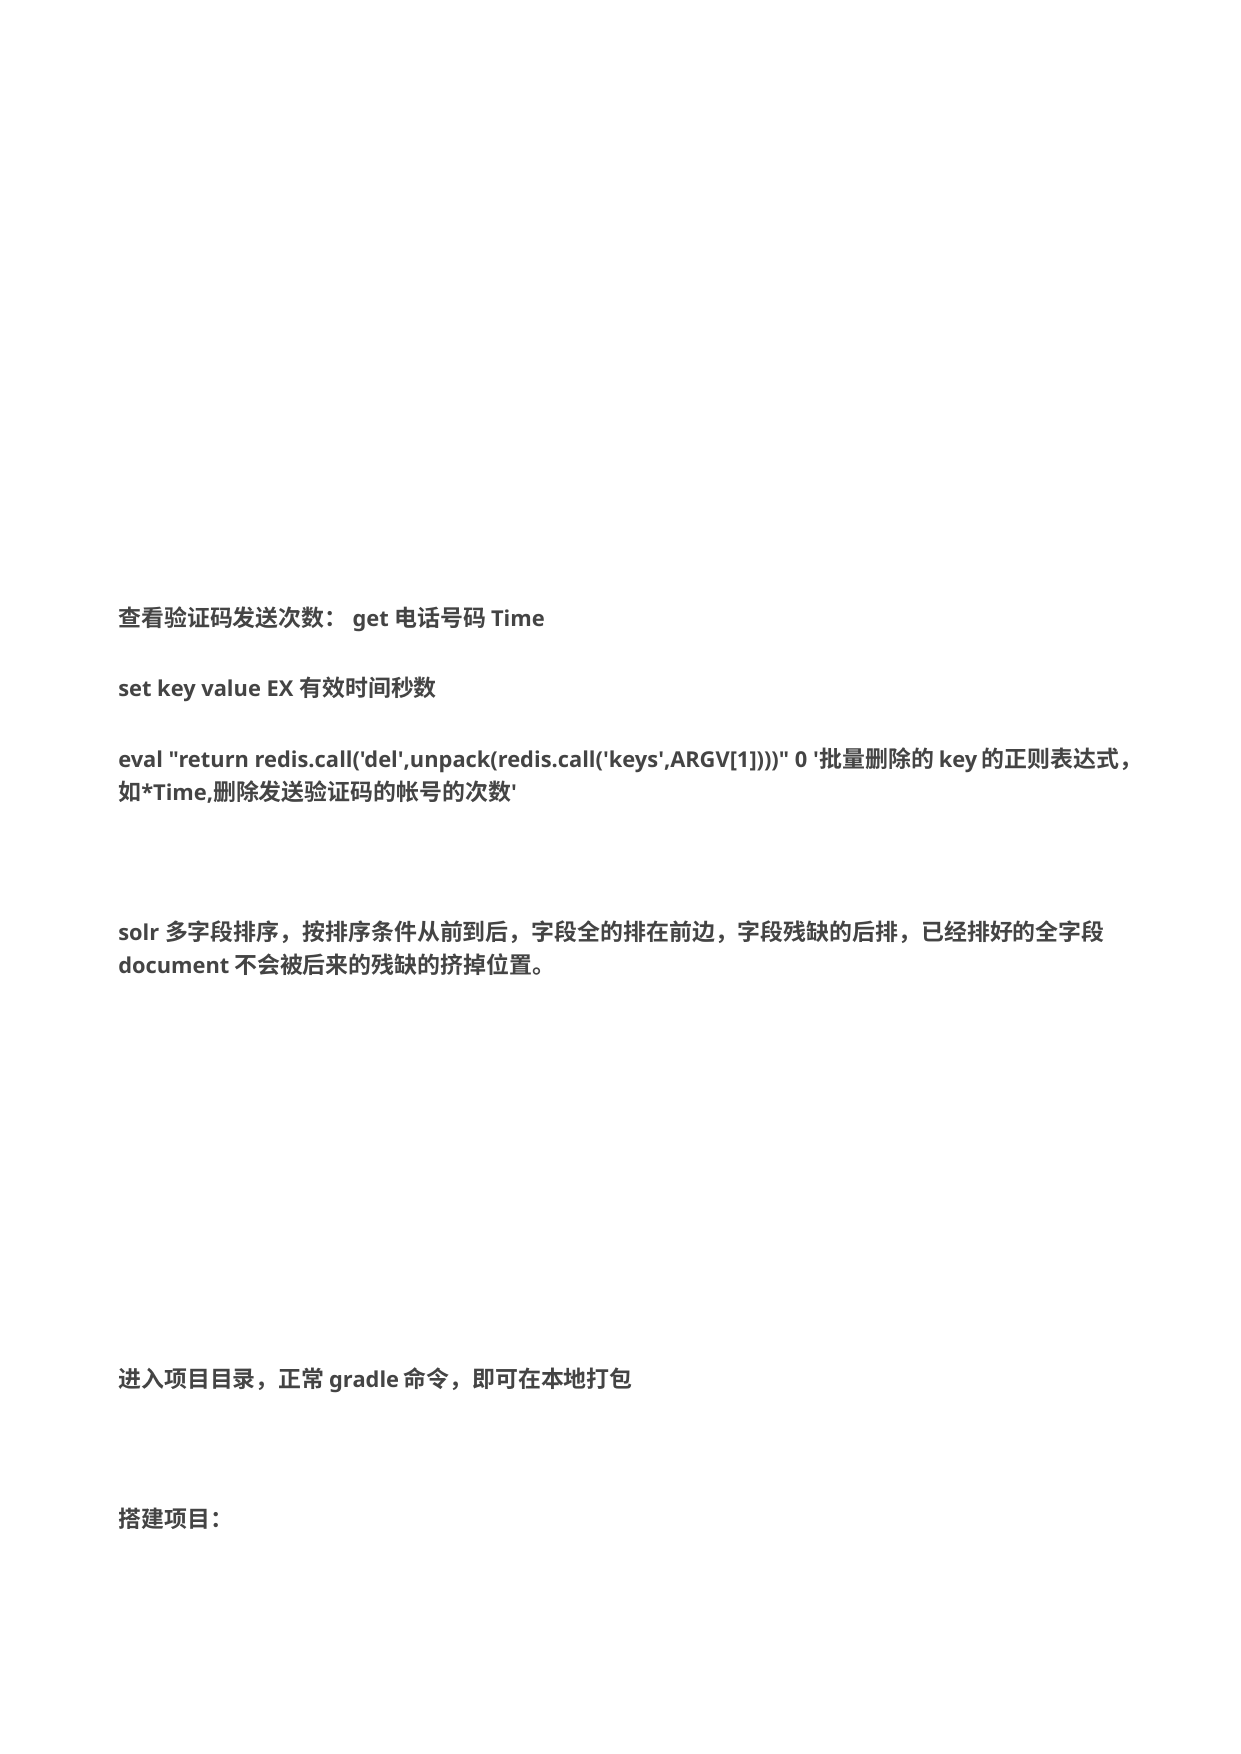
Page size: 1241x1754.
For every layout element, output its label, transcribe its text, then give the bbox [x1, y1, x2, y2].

subtitle 查看验证码发送次数： get 电话号码Time [118, 599, 1122, 633]
subtitle solr 多字段排序，按排序条件从前到后，字段全的排在前边，字段残缺的后排，已经排好的全字段document不会被后来的残缺的挤掉位置。 [118, 913, 1122, 980]
subtitle set key value EX 有效时间秒数 [118, 670, 1122, 703]
subtitle eval "return redis.call('del',unpack(redis.call('keys',ARGV[1])))" 0 '批量删除的key的正则表达式，如*Time,删除发送验证码的帐号的次数' [118, 741, 1122, 807]
subtitle 搭建项目： [118, 1501, 1122, 1534]
subtitle 进入项目目录，正常gradle命令，即可在本地打包 [118, 1361, 1122, 1394]
